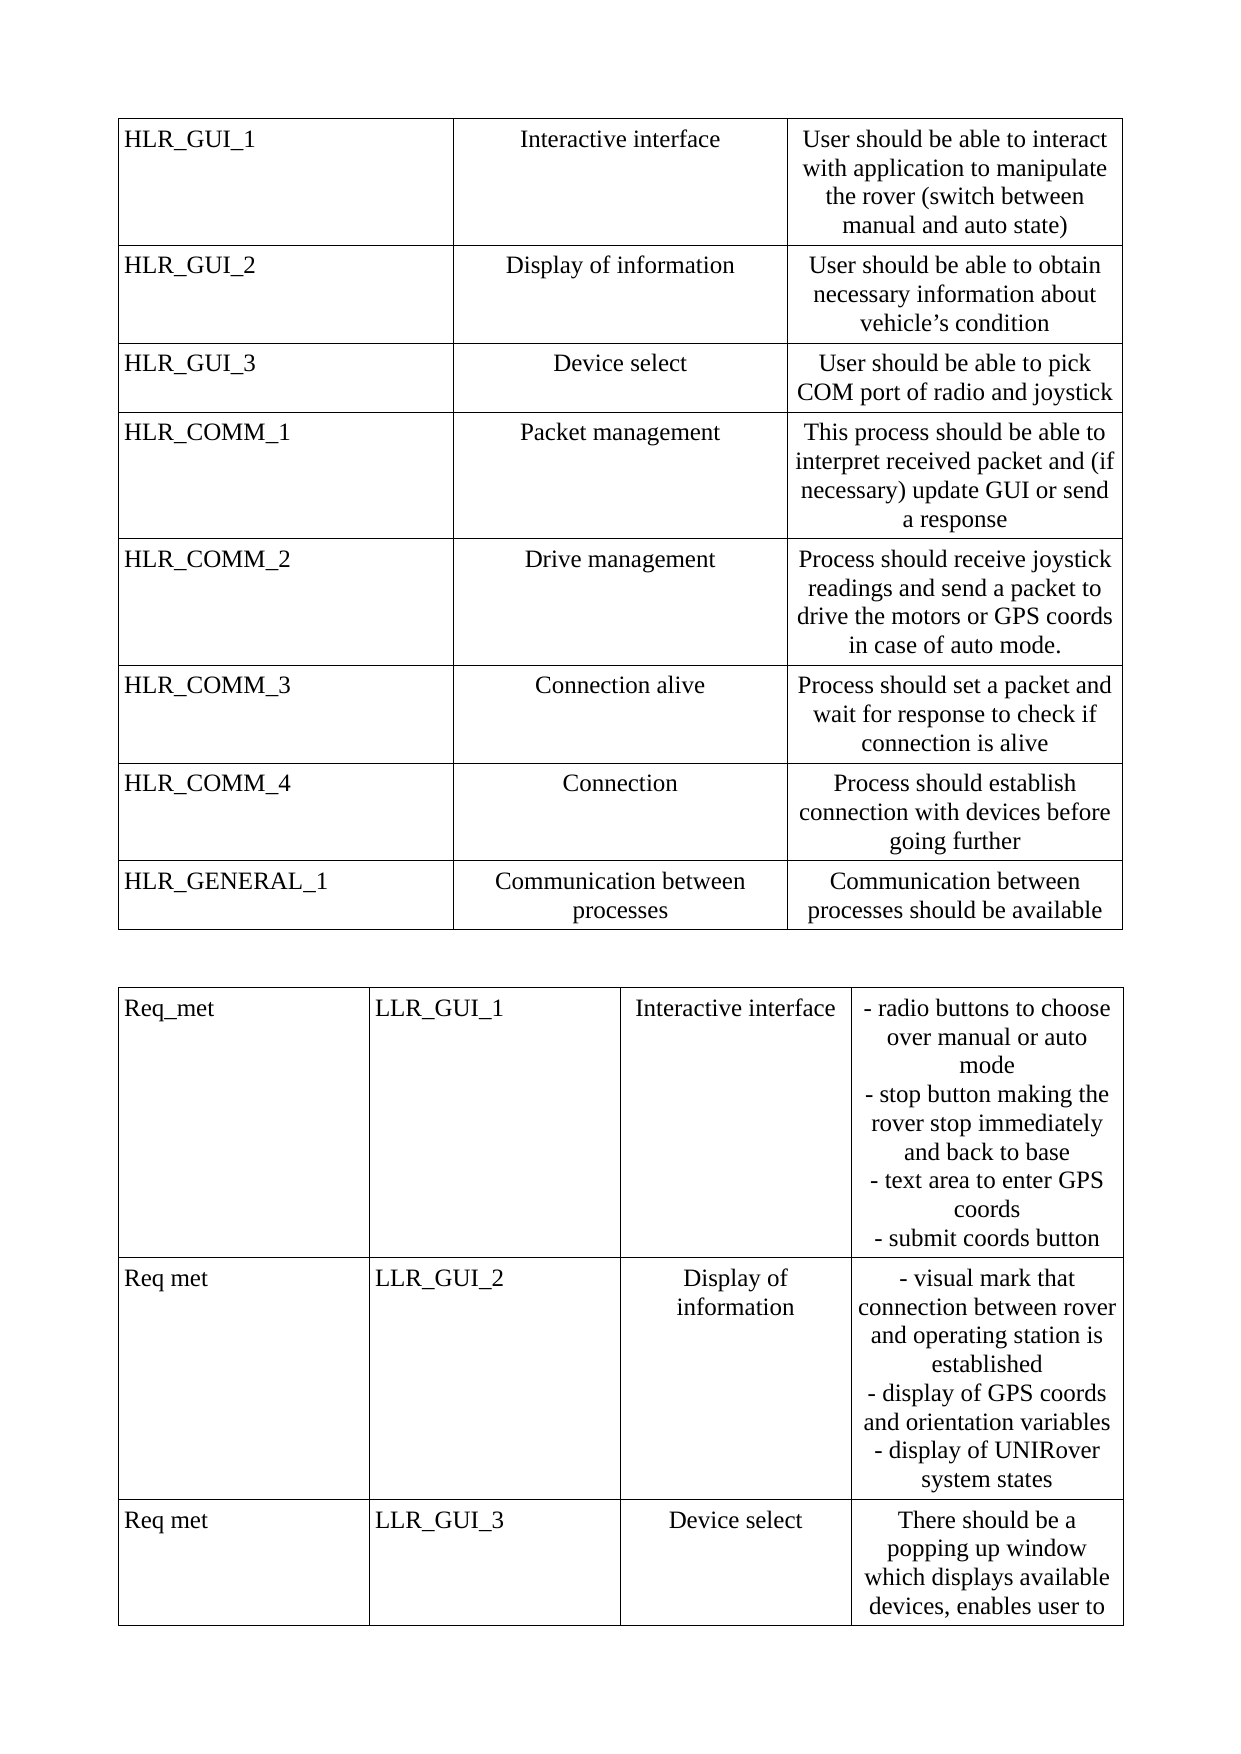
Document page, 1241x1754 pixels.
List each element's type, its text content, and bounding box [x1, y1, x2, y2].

table_cell Communication between processes [454, 861, 787, 929]
table_cell Req met [119, 1500, 369, 1625]
table_cell LLR_GUI_3 [370, 1500, 620, 1625]
table_header - radio buttons to choose over manual or auto mode - stop button making the rover stop immediately and back to base - text area to enter GPS coords - submit coords button [852, 988, 1123, 1257]
table_header User should be able to interact with application to manipulate the rover (switch between manual and auto state) [788, 119, 1122, 245]
table_cell HLR_COMM_3 [119, 666, 453, 762]
table_header Req_met [119, 988, 369, 1257]
table_cell Display of information [454, 246, 787, 342]
table_cell Drive management [454, 539, 787, 665]
table_header Interactive interface [454, 119, 787, 245]
table_cell Req met [119, 1258, 369, 1499]
table_cell HLR_GUI_2 [119, 246, 453, 342]
table_cell LLR_GUI_2 [370, 1258, 620, 1499]
table_header HLR_GUI_1 [119, 119, 453, 245]
table_cell HLR_GENERAL_1 [119, 861, 453, 929]
table_cell - visual mark that connection between rover and operating station is established - display of GPS coords and orientation variables - display of UNIRover system states [852, 1258, 1123, 1499]
table_cell Connection alive [454, 666, 787, 762]
table_header LLR_GUI_1 [370, 988, 620, 1257]
table_cell There should be a popping up window which displays available devices, enables user to [852, 1500, 1123, 1625]
table_cell User should be able to obtain necessary information about vehicle’s condition [788, 246, 1122, 342]
table_cell Process should set a packet and wait for response to check if connection is alive [788, 666, 1122, 762]
table_cell Connection [454, 764, 787, 860]
table_cell HLR_COMM_4 [119, 764, 453, 860]
table_cell User should be able to pick COM port of radio and joystick [788, 344, 1122, 412]
table_cell HLR_COMM_1 [119, 413, 453, 538]
table_header Interactive interface [621, 988, 851, 1257]
table_cell Packet management [454, 413, 787, 538]
table_cell Display of information [621, 1258, 851, 1499]
table_cell Process should establish connection with devices before going further [788, 764, 1122, 860]
table_cell HLR_COMM_2 [119, 539, 453, 665]
table_cell Communication between processes should be available [788, 861, 1122, 929]
table_cell Device select [454, 344, 787, 412]
table_cell HLR_GUI_3 [119, 344, 453, 412]
table_cell Device select [621, 1500, 851, 1625]
table_cell This process should be able to interpret received packet and (if necessary) update GUI or send a response [788, 413, 1122, 538]
table_cell Process should receive joystick readings and send a packet to drive the motors or GPS coords in case of auto mode. [788, 539, 1122, 665]
